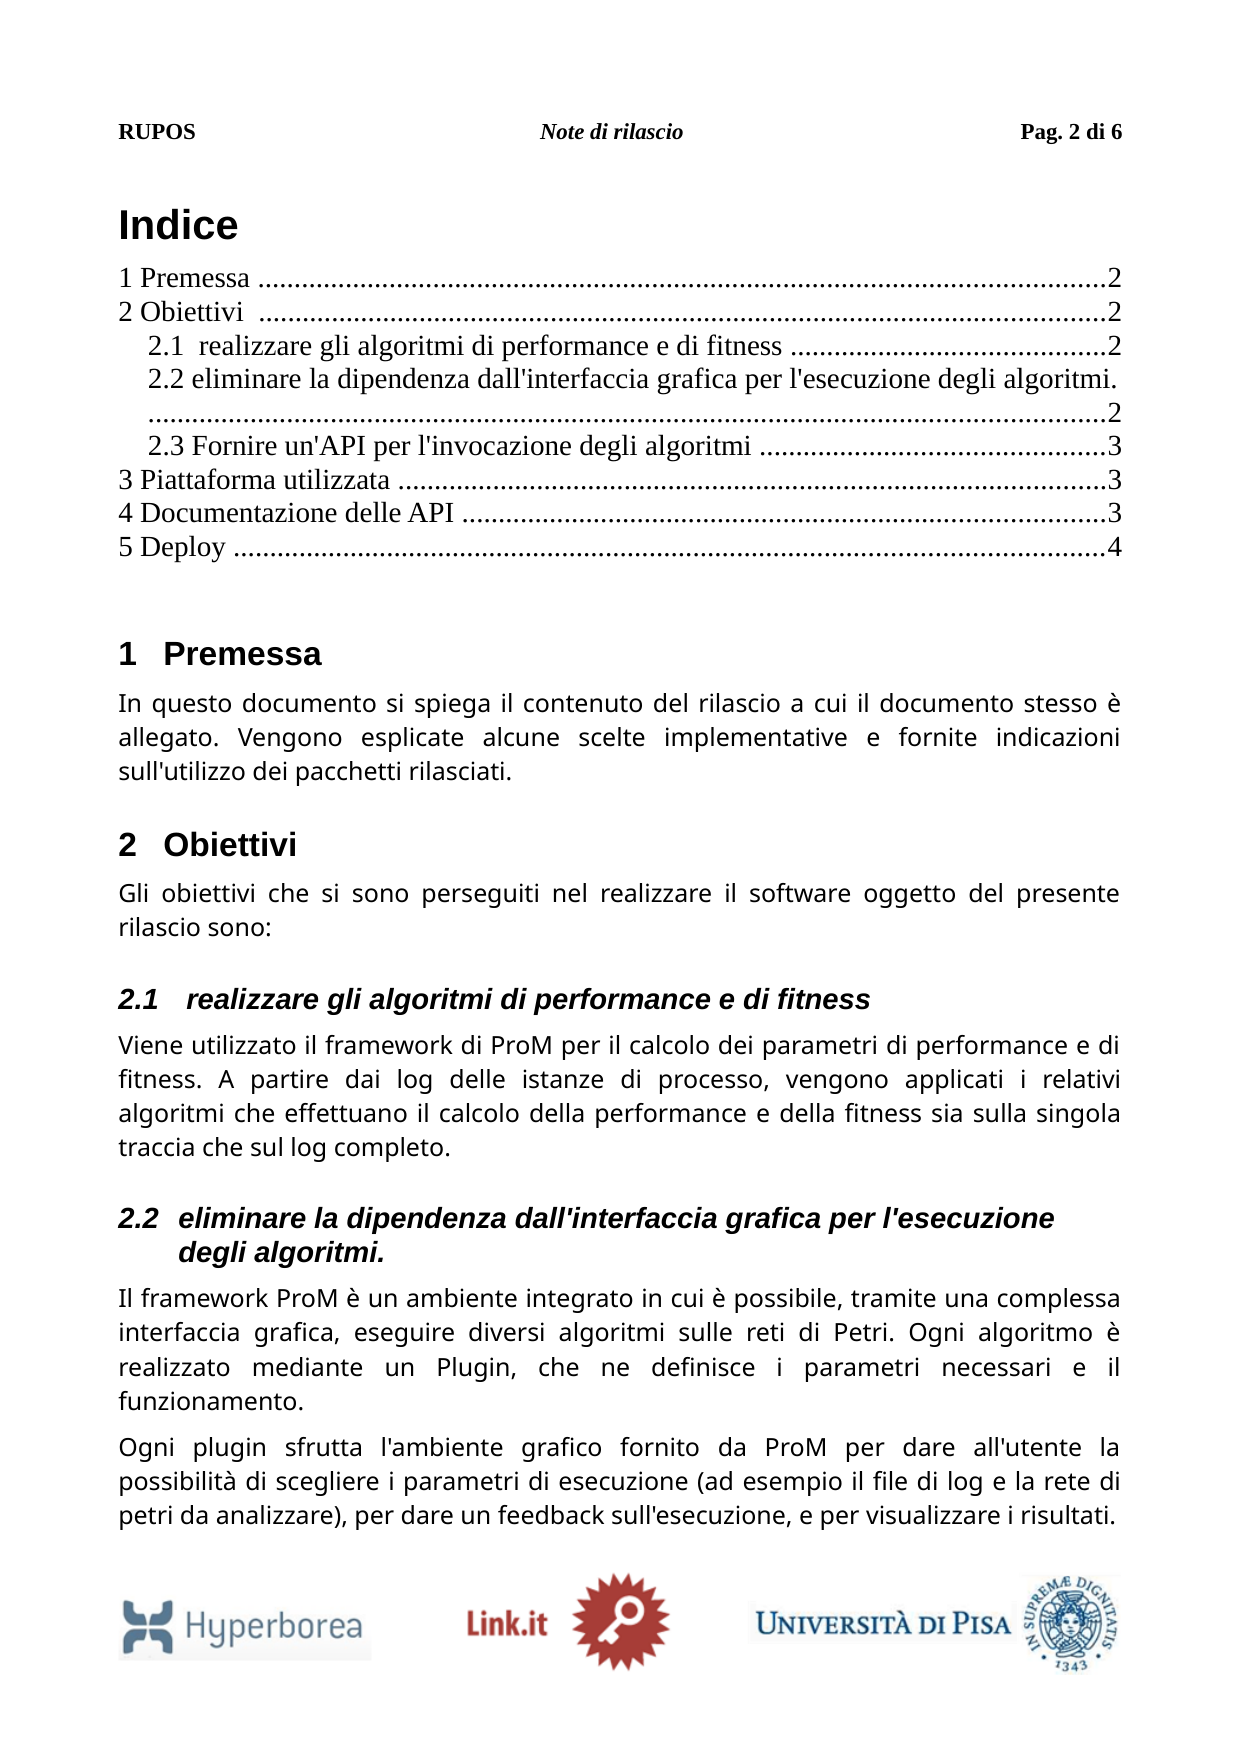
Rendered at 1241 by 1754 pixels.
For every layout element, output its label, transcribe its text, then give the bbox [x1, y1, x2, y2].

text Viene utilizzato il framework di ProM per il calcolo dei parametri di performance e di fitness. A partire dai log delle istanze di processo, vengono applicati i relativi algoritmi che effettuano il calcolo della performance e della fitness sia sulla singola traccia che sul log completo. [118, 1028, 1122, 1164]
subtitle Premessa [118, 634, 1122, 673]
subtitle Indice [118, 200, 1122, 248]
subtitle realizzare gli algoritmi di performance e di fitness [118, 982, 1122, 1015]
text Ogni plugin sfrutta l'ambiente grafico fornito da ProM per dare all'utente la possibilità di scegliere i parametri di esecuzione (ad esempio il file di log e la rete di petri da analizzare), per dare un feedback sull'esecuzione, e per visualizzare i risultati. [118, 1430, 1122, 1532]
subtitle Obiettivi [118, 825, 1122, 863]
text 2.2 eliminare la dipendenza dall'interfaccia grafica per l'esecuzione degli algoritmi. 2 [148, 361, 1122, 428]
text 2 Obiettivi 2 [118, 294, 1122, 328]
text 5 Deploy 4 [118, 529, 1122, 562]
text In questo documento si spiega il contenuto del rilascio a cui il documento stesso è allegato. Vengono esplicate alcune scelte implementative e fornite indicazioni sull'utilizzo dei pacchetti rilasciati. [118, 685, 1122, 787]
text Gli obiettivi che si sono perseguiti nel realizzare il software oggetto del presente rilascio sono: [118, 876, 1122, 944]
subtitle eliminare la dipendenza dall'interfaccia grafica per l'esecuzione degli algoritmi. [118, 1201, 1122, 1268]
text 3 Piattaforma utilizzata 3 [118, 462, 1122, 495]
text 2.1 realizzare gli algoritmi di performance e di fitness 2 [148, 328, 1122, 361]
text 2.3 Fornire un'API per l'invocazione degli algoritmi 3 [148, 428, 1122, 462]
text Il framework ProM è un ambiente integrato in cui è possibile, tramite una complessa interfaccia grafica, eseguire diversi algoritmi sulle reti di Petri. Ogni algoritmo è realizzato mediante un Plugin, che ne definisce i parametri necessari e il funzionamento. [118, 1281, 1122, 1417]
text 1 Premessa 2 [118, 261, 1122, 294]
text 4 Documentazione delle API 3 [118, 495, 1122, 529]
picture [118, 1569, 1122, 1682]
